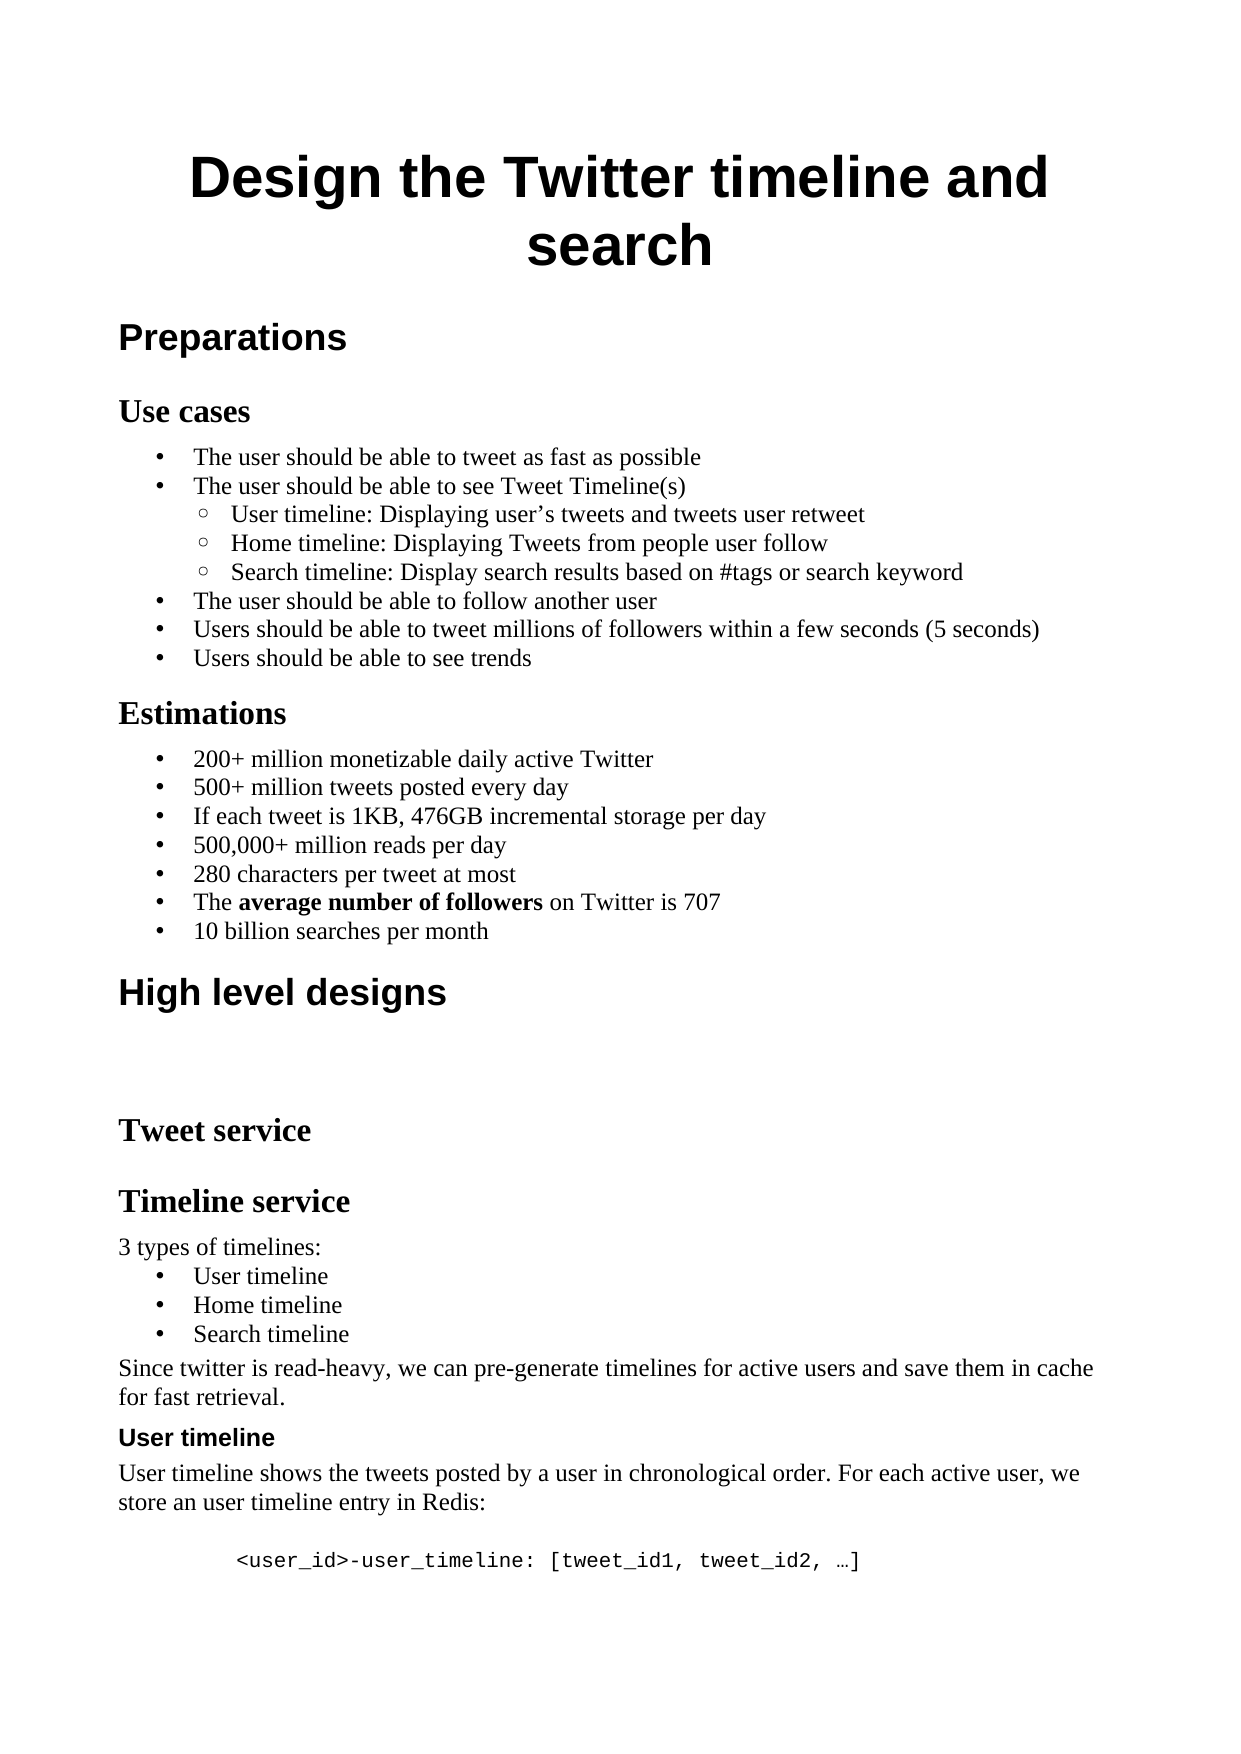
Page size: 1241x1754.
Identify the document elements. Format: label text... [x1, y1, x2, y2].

list Search timeline [156, 1319, 1122, 1347]
list 10 billion searches per month [156, 916, 1122, 945]
list The average number of followers on Twitter is 707 [156, 887, 1122, 916]
list User timeline [156, 1261, 1122, 1290]
list 500,000+ million reads per day [156, 830, 1122, 859]
list If each tweet is 1KB, 476GB incremental storage per day [156, 801, 1122, 830]
text Since twitter is read-heavy, we can pre-generate timelines for active users and save them in cache for fast retrieval. [118, 1353, 1122, 1411]
subtitle Tweet service [118, 1110, 1122, 1148]
subtitle User timeline [118, 1423, 1122, 1452]
list Users should be able to tweet millions of followers within a few seconds (5 seconds) [156, 614, 1122, 643]
text User timeline shows the tweets posted by a user in chronological order. For each active user, we store an user timeline entry in Redis: [118, 1458, 1122, 1516]
list 500+ million tweets posted every day [156, 772, 1122, 801]
list Home timeline: Displaying Tweets from people user follow [193, 528, 1122, 557]
list The user should be able to tweet as fast as possible [156, 442, 1122, 471]
subtitle Preparations [118, 315, 1122, 358]
list The user should be able to follow another user [156, 586, 1122, 614]
list 200+ million monetizable daily active Twitter [156, 744, 1122, 772]
text 3 types of timelines: [118, 1232, 1122, 1261]
list User timeline: Displaying user’s tweets and tweets user retweet [193, 499, 1122, 528]
subtitle Use cases [118, 391, 1122, 429]
title Design the Twitter timeline and search [118, 143, 1122, 277]
list Home timeline [156, 1290, 1122, 1319]
list The user should be able to see Tweet Timeline(s) [156, 471, 1122, 499]
list Search timeline: Display search results based on #tags or search keyword [193, 557, 1122, 586]
subtitle Estimations [118, 693, 1122, 731]
list 280 characters per tweet at most [156, 859, 1122, 887]
text <user_id>-user_timeline: [tweet_id1, tweet_id2, …] [236, 1551, 1122, 1574]
list Users should be able to see trends [156, 643, 1122, 672]
subtitle High level designs [118, 970, 1122, 1013]
subtitle Timeline service [118, 1182, 1122, 1220]
